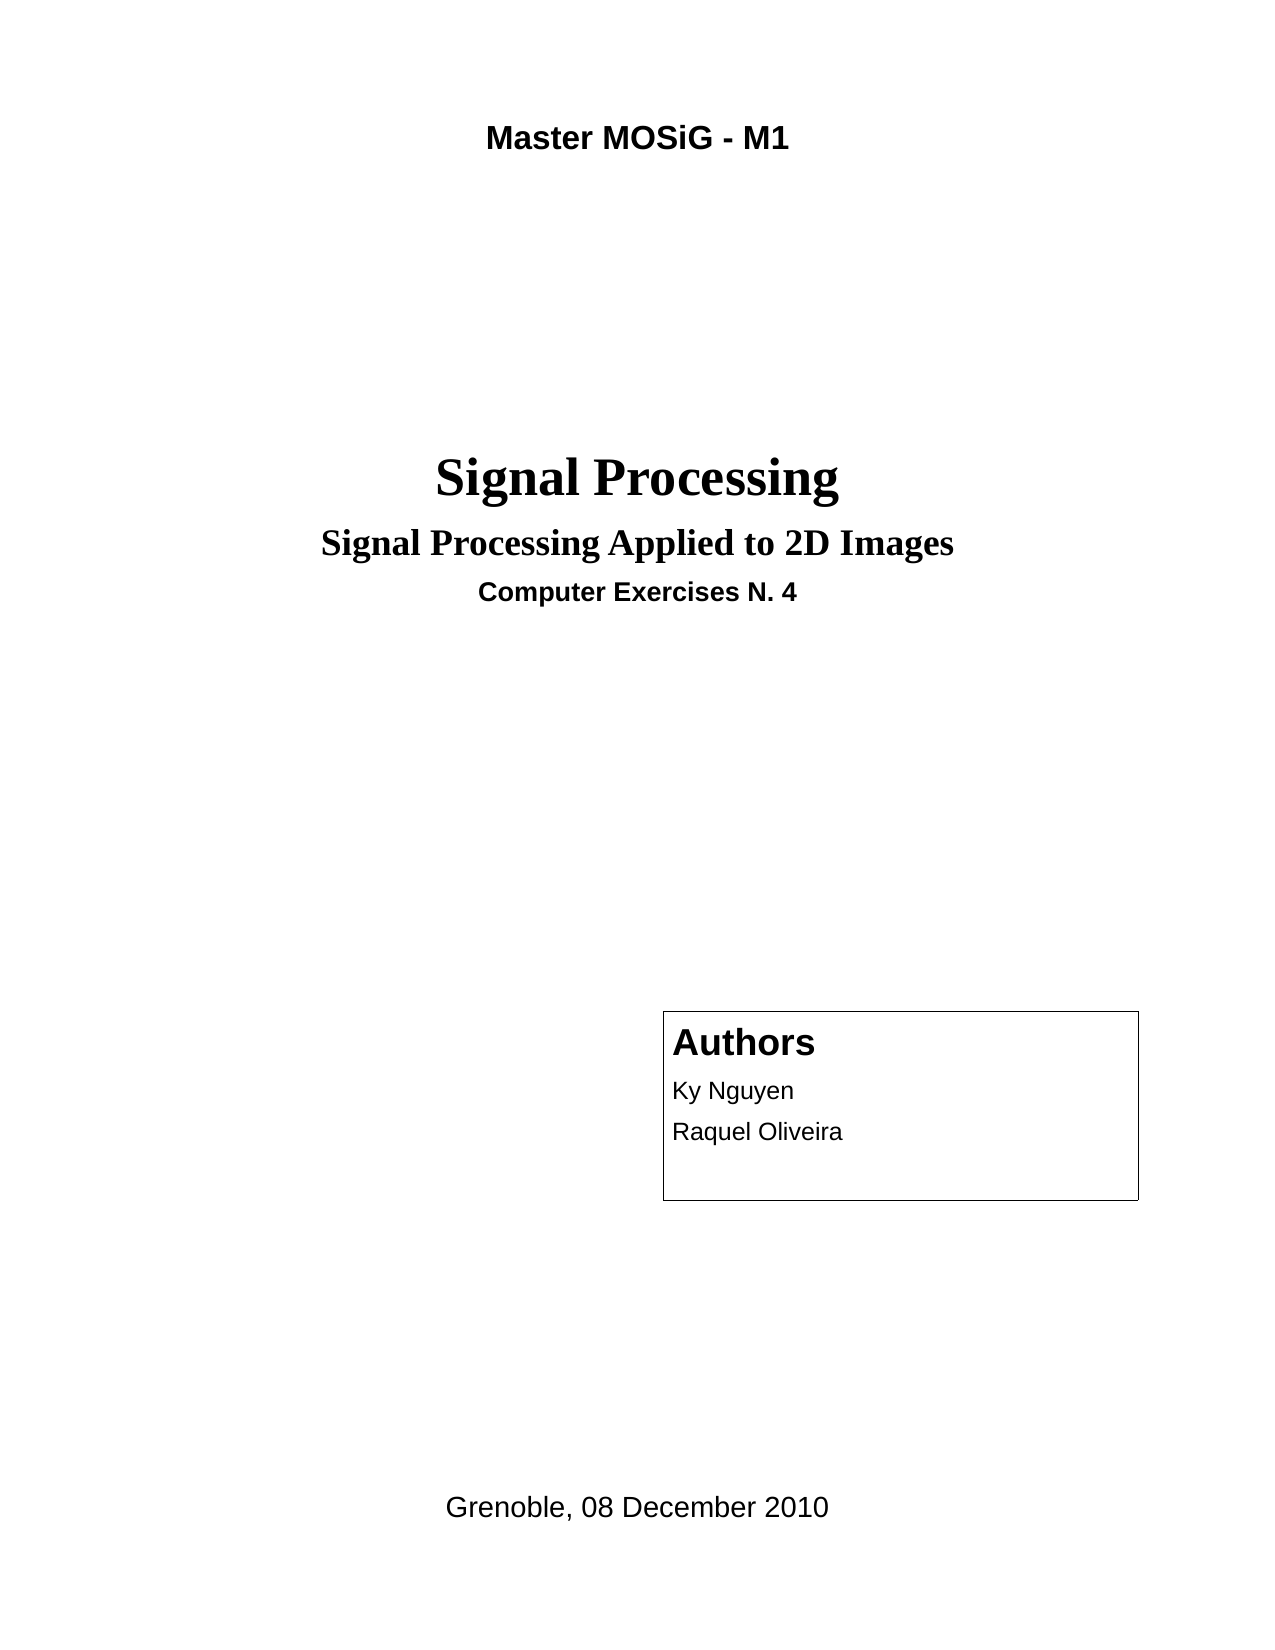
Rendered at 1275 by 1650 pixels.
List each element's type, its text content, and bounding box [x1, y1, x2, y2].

text Signal Processing [118, 445, 1157, 508]
text Master MOSiG - M1 [118, 118, 1157, 157]
text Ky Nguyen [672, 1076, 1129, 1105]
text Computer Exercises N. 4 [118, 576, 1157, 607]
text Grenoble, 08 December 2010 [118, 1491, 1157, 1524]
text Signal Processing Applied to 2D Images [118, 520, 1157, 563]
text Authors [672, 1020, 1129, 1063]
text Raquel Oliveira [672, 1117, 1129, 1146]
